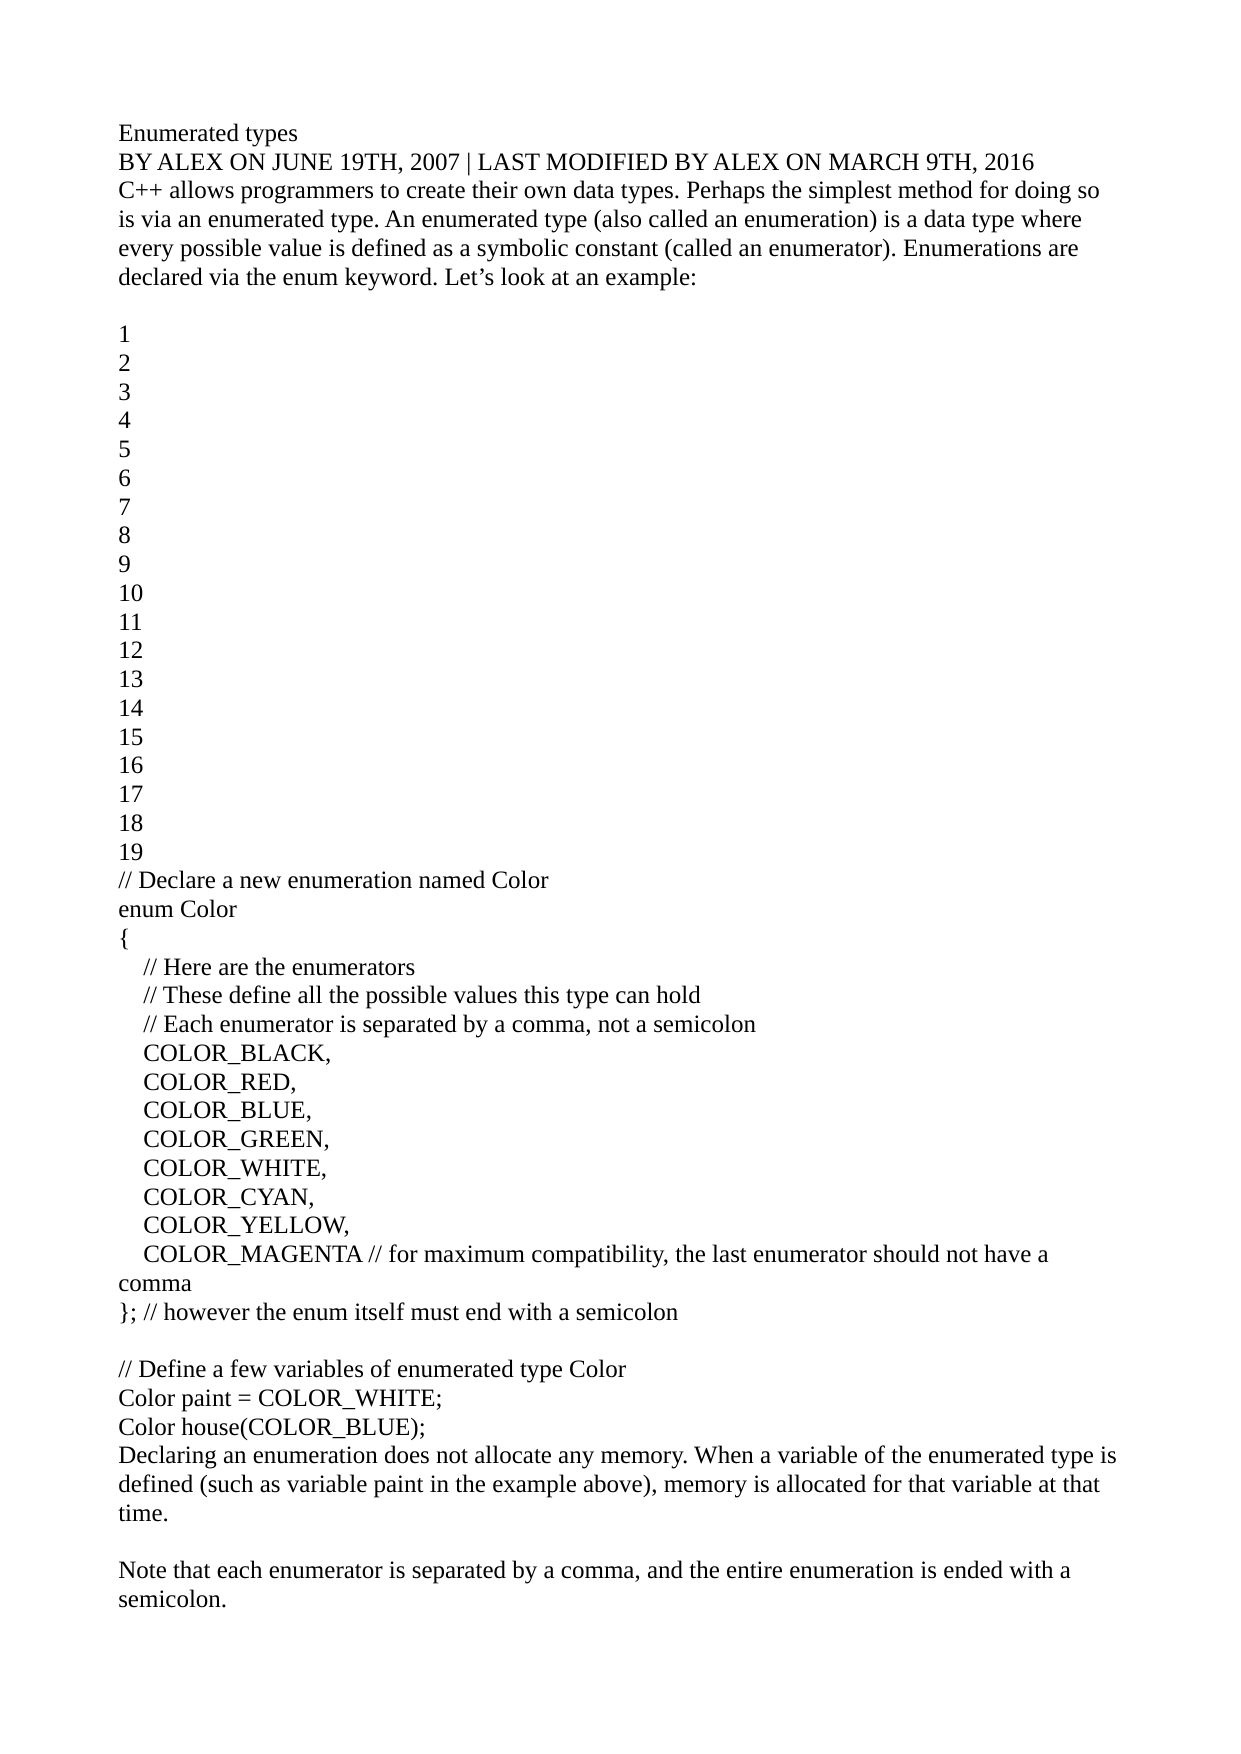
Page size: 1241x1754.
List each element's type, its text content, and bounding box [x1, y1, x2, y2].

text 5 [118, 434, 1122, 463]
text 7 [118, 492, 1122, 521]
text COLOR_YELLOW, [118, 1211, 1122, 1239]
text // These define all the possible values this type can hold [118, 981, 1122, 1009]
text 11 [118, 607, 1122, 636]
text COLOR_WHITE, [118, 1153, 1122, 1182]
text // Define a few variables of enumerated type Color [118, 1354, 1122, 1383]
text COLOR_GREEN, [118, 1124, 1122, 1153]
text 18 [118, 808, 1122, 837]
text 17 [118, 779, 1122, 808]
text COLOR_MAGENTA // for maximum compatibility, the last enumerator should not have a comma [118, 1239, 1122, 1297]
text 1 [118, 319, 1122, 348]
text 9 [118, 549, 1122, 578]
text }; // however the enum itself must end with a semicolon [118, 1297, 1122, 1326]
text { [118, 923, 1122, 952]
text 15 [118, 722, 1122, 751]
text Color paint = COLOR_WHITE; [118, 1383, 1122, 1412]
text // Declare a new enumeration named Color [118, 866, 1122, 894]
text 19 [118, 837, 1122, 866]
text enum Color [118, 894, 1122, 923]
text Declaring an enumeration does not allocate any memory. When a variable of the enumerated type is defined (such as variable paint in the example above), memory is allocated for that variable at that time. [118, 1441, 1122, 1527]
text COLOR_BLACK, [118, 1038, 1122, 1067]
text 14 [118, 693, 1122, 722]
text 2 [118, 348, 1122, 377]
text C++ allows programmers to create their own data types. Perhaps the simplest method for doing so is via an enumerated type. An enumerated type (also called an enumeration) is a data type where every possible value is defined as a symbolic constant (called an enumerator). Enumerations are declared via the enum keyword. Let’s look at an example: [118, 176, 1122, 291]
text COLOR_RED, [118, 1067, 1122, 1096]
text COLOR_CYAN, [118, 1182, 1122, 1211]
text 10 [118, 578, 1122, 607]
text 16 [118, 751, 1122, 779]
text BY ALEX ON JUNE 19TH, 2007 | LAST MODIFIED BY ALEX ON MARCH 9TH, 2016 [118, 147, 1122, 176]
text // Here are the enumerators [118, 952, 1122, 981]
text COLOR_BLUE, [118, 1096, 1122, 1124]
text 8 [118, 521, 1122, 549]
text Enumerated types [118, 118, 1122, 147]
text // Each enumerator is separated by a comma, not a semicolon [118, 1009, 1122, 1038]
text 4 [118, 406, 1122, 434]
text Color house(COLOR_BLUE); [118, 1412, 1122, 1441]
text Note that each enumerator is separated by a comma, and the entire enumeration is ended with a semicolon. [118, 1556, 1122, 1613]
text 12 [118, 636, 1122, 664]
text 3 [118, 377, 1122, 406]
text 6 [118, 463, 1122, 492]
text 13 [118, 664, 1122, 693]
